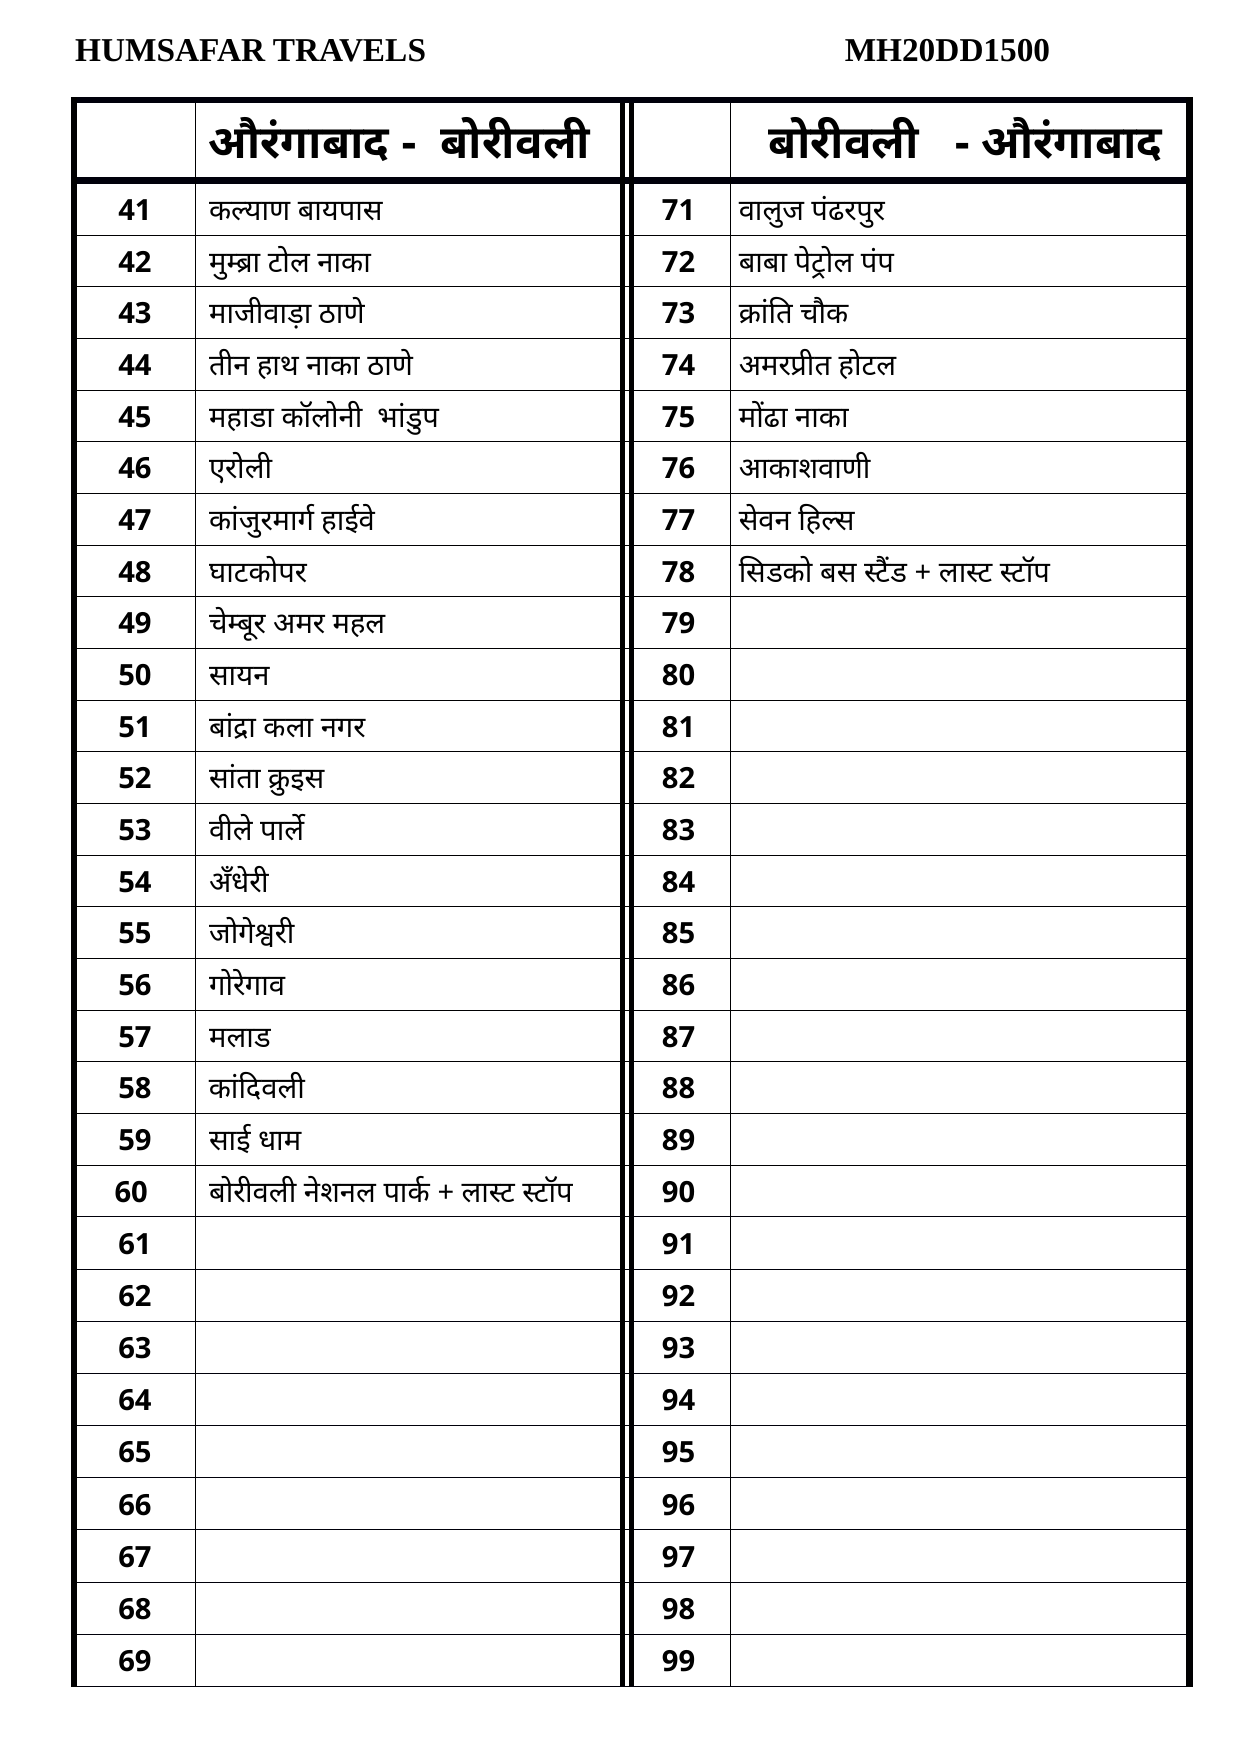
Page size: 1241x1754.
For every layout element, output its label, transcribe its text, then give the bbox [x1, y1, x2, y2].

table_cell [731, 1635, 1186, 1686]
table_cell 59 [77, 1114, 195, 1164]
table_cell 81 [634, 701, 730, 751]
table_cell सेवन हिल्स [731, 494, 1186, 544]
table_cell कांदिवली [196, 1062, 620, 1113]
table_cell [196, 1322, 620, 1373]
table_cell 96 [634, 1478, 730, 1529]
table_cell 99 [634, 1635, 730, 1686]
table_cell 50 [77, 649, 195, 699]
table_cell [196, 1374, 620, 1425]
table_cell आकाशवाणी [731, 442, 1186, 493]
table_cell मलाड [196, 1011, 620, 1061]
table_cell साई धाम [196, 1114, 620, 1164]
table_cell 53 [77, 804, 195, 854]
table_cell 46 [77, 442, 195, 493]
table_cell वीले पार्ले [196, 804, 620, 854]
table_cell 92 [634, 1270, 730, 1321]
table_cell [196, 1270, 620, 1321]
table_cell 98 [634, 1583, 730, 1634]
table_cell [731, 1478, 1186, 1529]
table_cell महाडा कॉलोनी भांडुप [196, 391, 620, 441]
table_cell अमरप्रीत होटल [731, 339, 1186, 389]
table_cell 86 [634, 959, 730, 1009]
table_cell 94 [634, 1374, 730, 1425]
table_cell 77 [634, 494, 730, 544]
table_cell 66 [77, 1478, 195, 1529]
table_cell [196, 1426, 620, 1477]
table_cell 89 [634, 1114, 730, 1164]
table_cell 75 [634, 391, 730, 441]
table_cell 56 [77, 959, 195, 1009]
table_cell [731, 856, 1186, 906]
table_cell 91 [634, 1217, 730, 1268]
table_cell क्रांति चौक [731, 287, 1186, 338]
table_cell बाबा पेट्रोल पंप [731, 236, 1186, 286]
table_cell [731, 1583, 1186, 1634]
table_cell 64 [77, 1374, 195, 1425]
table_cell 48 [77, 546, 195, 596]
table_cell 52 [77, 752, 195, 803]
table_cell 69 [77, 1635, 195, 1686]
table_cell 51 [77, 701, 195, 751]
table_cell [196, 1530, 620, 1582]
table_cell [731, 1374, 1186, 1425]
table_cell 67 [77, 1530, 195, 1582]
table_cell 55 [77, 907, 195, 958]
table_cell बोरीवली नेशनल पार्क + लास्ट स्टॉप [196, 1166, 620, 1216]
table_cell 95 [634, 1426, 730, 1477]
table_cell 88 [634, 1062, 730, 1113]
table_cell 49 [77, 597, 195, 648]
table_cell 79 [634, 597, 730, 648]
table_header बोरीवली - औरंगाबाद [731, 103, 1186, 177]
table_cell 82 [634, 752, 730, 803]
table_cell 76 [634, 442, 730, 493]
table_header [634, 103, 730, 177]
table_cell 72 [634, 236, 730, 286]
table_cell चेम्बूर अमर महल [196, 597, 620, 648]
table_cell [196, 1583, 620, 1634]
table_cell मोंढा नाका [731, 391, 1186, 441]
table_cell 61 [77, 1217, 195, 1268]
table_cell 68 [77, 1583, 195, 1634]
table_cell 42 [77, 236, 195, 286]
table_cell मुम्ब्रा टोल नाका [196, 236, 620, 286]
table_cell बांद्रा कला नगर [196, 701, 620, 751]
table_cell [196, 1217, 620, 1268]
table_cell कांजुरमार्ग हाईवे [196, 494, 620, 544]
table_cell [731, 1322, 1186, 1373]
table_cell तीन हाथ नाका ठाणे [196, 339, 620, 389]
table_cell 65 [77, 1426, 195, 1477]
table_cell एरोली [196, 442, 620, 493]
table_cell वालुज पंढरपुर [731, 184, 1186, 234]
table_cell 60 [77, 1166, 195, 1216]
table_cell 58 [77, 1062, 195, 1113]
table_cell [731, 1270, 1186, 1321]
table_cell 62 [77, 1270, 195, 1321]
table_cell 73 [634, 287, 730, 338]
table_cell [196, 1635, 620, 1686]
table_cell 85 [634, 907, 730, 958]
table_cell [731, 1011, 1186, 1061]
table_cell [731, 752, 1186, 803]
table_cell [731, 1217, 1186, 1268]
table_cell 45 [77, 391, 195, 441]
table_cell 87 [634, 1011, 730, 1061]
table_cell [731, 649, 1186, 699]
table_cell [731, 1114, 1186, 1164]
table_cell घाटकोपर [196, 546, 620, 596]
table_cell 90 [634, 1166, 730, 1216]
table_header औरंगाबाद - बोरीवली [196, 103, 620, 177]
table_cell 84 [634, 856, 730, 906]
table_cell [731, 701, 1186, 751]
table_header [77, 103, 195, 177]
table_cell गोरेगाव [196, 959, 620, 1009]
table_cell 74 [634, 339, 730, 389]
table_cell 41 [77, 184, 195, 234]
table_cell 44 [77, 339, 195, 389]
table_cell [731, 1166, 1186, 1216]
table_cell 83 [634, 804, 730, 854]
table_cell अँधेरी [196, 856, 620, 906]
table_cell 71 [634, 184, 730, 234]
table_cell 54 [77, 856, 195, 906]
table_cell 43 [77, 287, 195, 338]
table_cell [731, 597, 1186, 648]
table_cell 78 [634, 546, 730, 596]
table_cell 97 [634, 1530, 730, 1582]
table_cell सायन [196, 649, 620, 699]
table_cell 63 [77, 1322, 195, 1373]
table_cell सांता क्रुइस [196, 752, 620, 803]
table_cell 57 [77, 1011, 195, 1061]
table_cell [731, 1062, 1186, 1113]
table_cell माजीवाड़ा ठाणे [196, 287, 620, 338]
table_cell 80 [634, 649, 730, 699]
table_cell कल्याण बायपास [196, 184, 620, 234]
table_cell [196, 1478, 620, 1529]
table_cell जोगेश्वरी [196, 907, 620, 958]
table_cell [731, 804, 1186, 854]
table_cell [731, 907, 1186, 958]
table_cell सिडको बस स्टैंड + लास्ट स्टॉप [731, 546, 1186, 596]
table_cell [731, 1426, 1186, 1477]
table_cell [731, 959, 1186, 1009]
table_cell 93 [634, 1322, 730, 1373]
table_cell 47 [77, 494, 195, 544]
table_cell [731, 1530, 1186, 1582]
